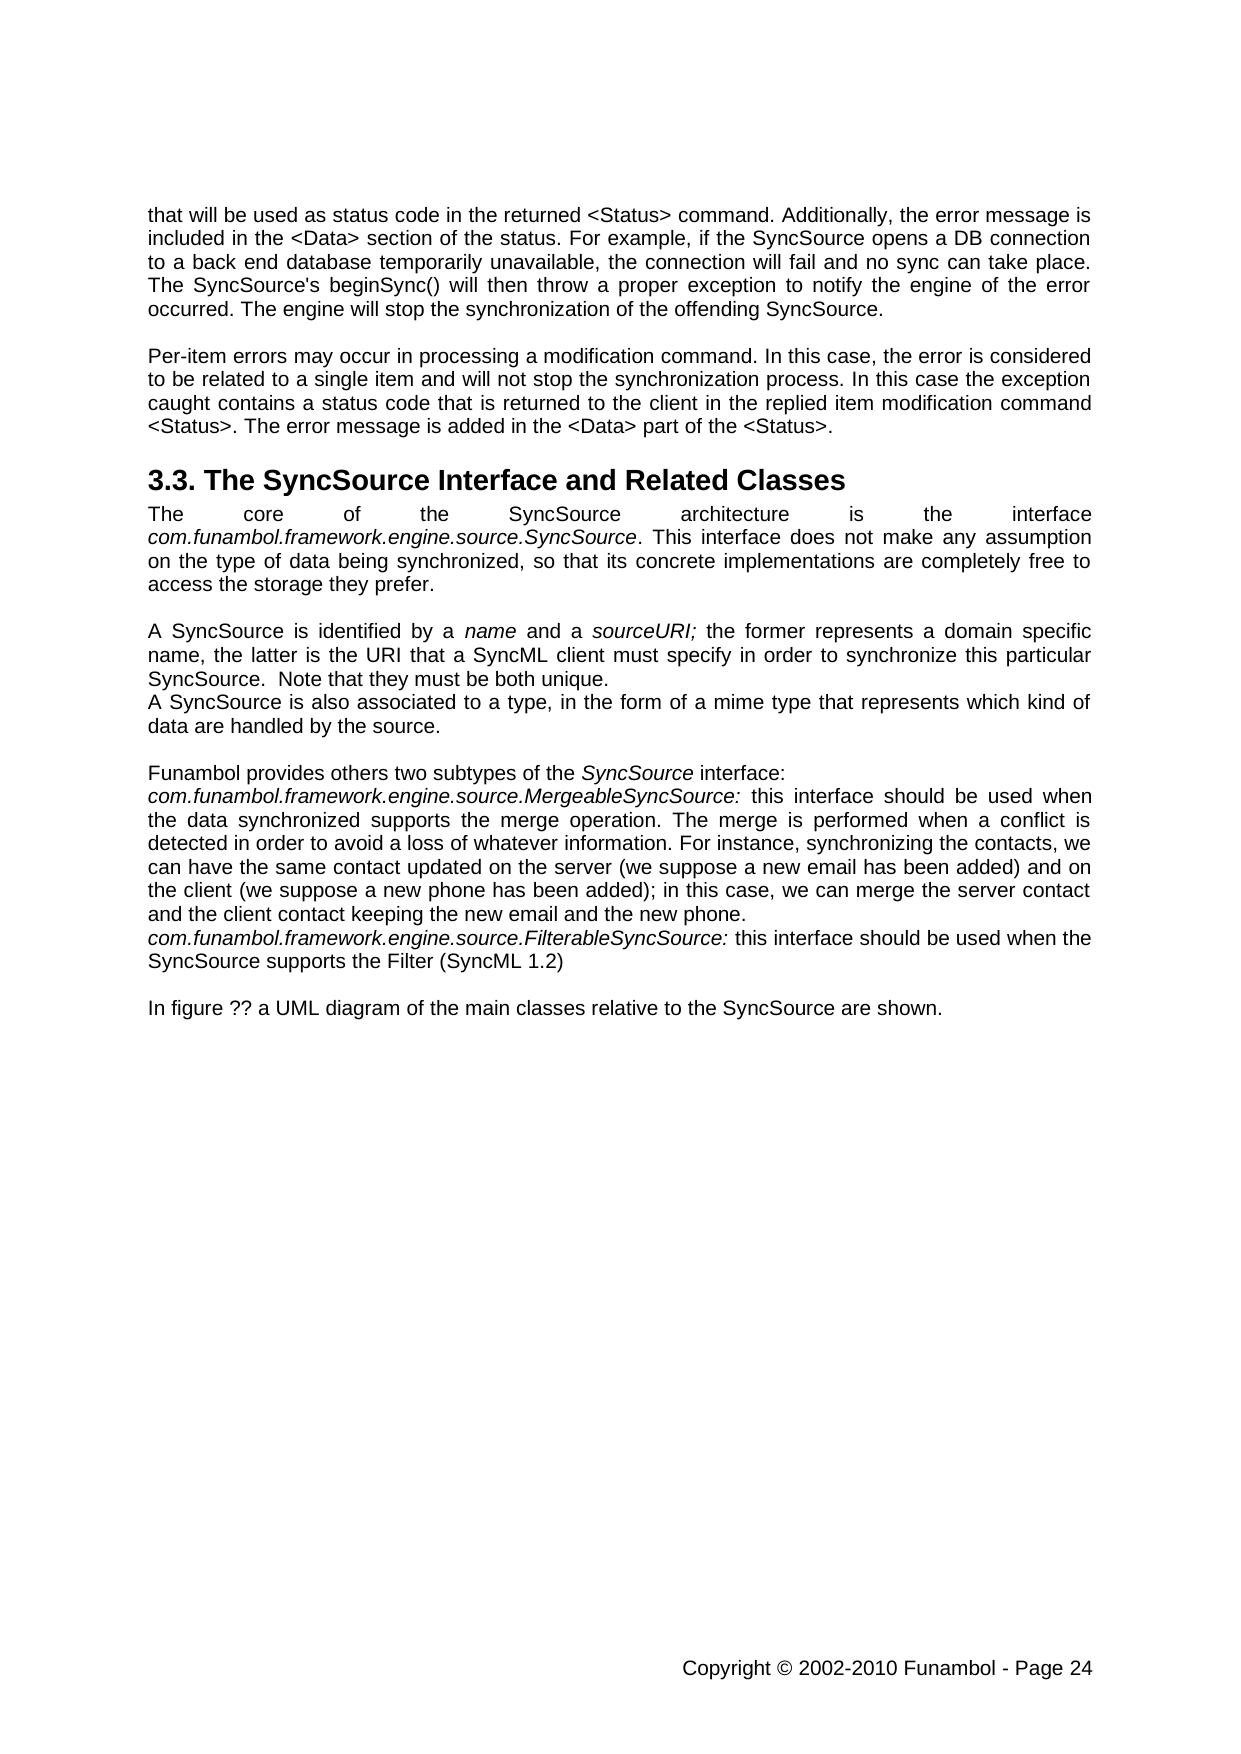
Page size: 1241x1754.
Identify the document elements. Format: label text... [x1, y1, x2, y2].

text that will be used as status code in the returned <Status> command. Additionally, the error message is included in the <Data> section of the status. For example, if the SyncSource opens a DB connection to a back end database temporarily unavailable, the connection will fail and no sync can take place. The SyncSource's beginSync() will then throw a proper exception to notify the engine of the error occurred. The engine will stop the synchronization of the offending SyncSource. [148, 203, 1092, 321]
text The core of the SyncSource architecture is the interface com.funambol.framework.engine.source.SyncSource. This interface does not make any assumption on the type of data being synchronized, so that its concrete implementations are completely free to access the storage they prefer. [148, 502, 1092, 596]
text Per-item errors may occur in processing a modification command. In this case, the error is considered to be related to a single item and will not stop the synchronization process. In this case the exception caught contains a status code that is returned to the client in the replied item modification command <Status>. The error message is added in the <Data> part of the <Status>. [148, 344, 1092, 438]
text A SyncSource is identified by a name and a sourceURI; the former represents a domain specific name, the latter is the URI that a SyncML client must specify in order to synchronize this particular SyncSource. Note that they must be both unique. [148, 620, 1092, 691]
text A SyncSource is also associated to a type, in the form of a mime type that represents which kind of data are handled by the source. [148, 691, 1092, 738]
text com.funambol.framework.engine.source.FilterableSyncSource: this interface should be used when the SyncSource supports the Filter (SyncML 1.2) [148, 926, 1092, 973]
text Funambol provides others two subtypes of the SyncSource interface: [148, 761, 1092, 785]
text com.funambol.framework.engine.source.MergeableSyncSource: this interface should be used when the data synchronized supports the merge operation. The merge is performed when a conflict is detected in order to avoid a loss of whatever information. For instance, synchronizing the contacts, we can have the same contact updated on the server (we suppose a new email has been added) and on the client (we suppose a new phone has been added); in this case, we can merge the server contact and the client contact keeping the new email and the new phone. [148, 785, 1092, 926]
text In figure ?? a UML diagram of the main classes relative to the SyncSource are shown. [148, 997, 1092, 1020]
subtitle The SyncSource Interface and Related Classes [148, 463, 1092, 496]
